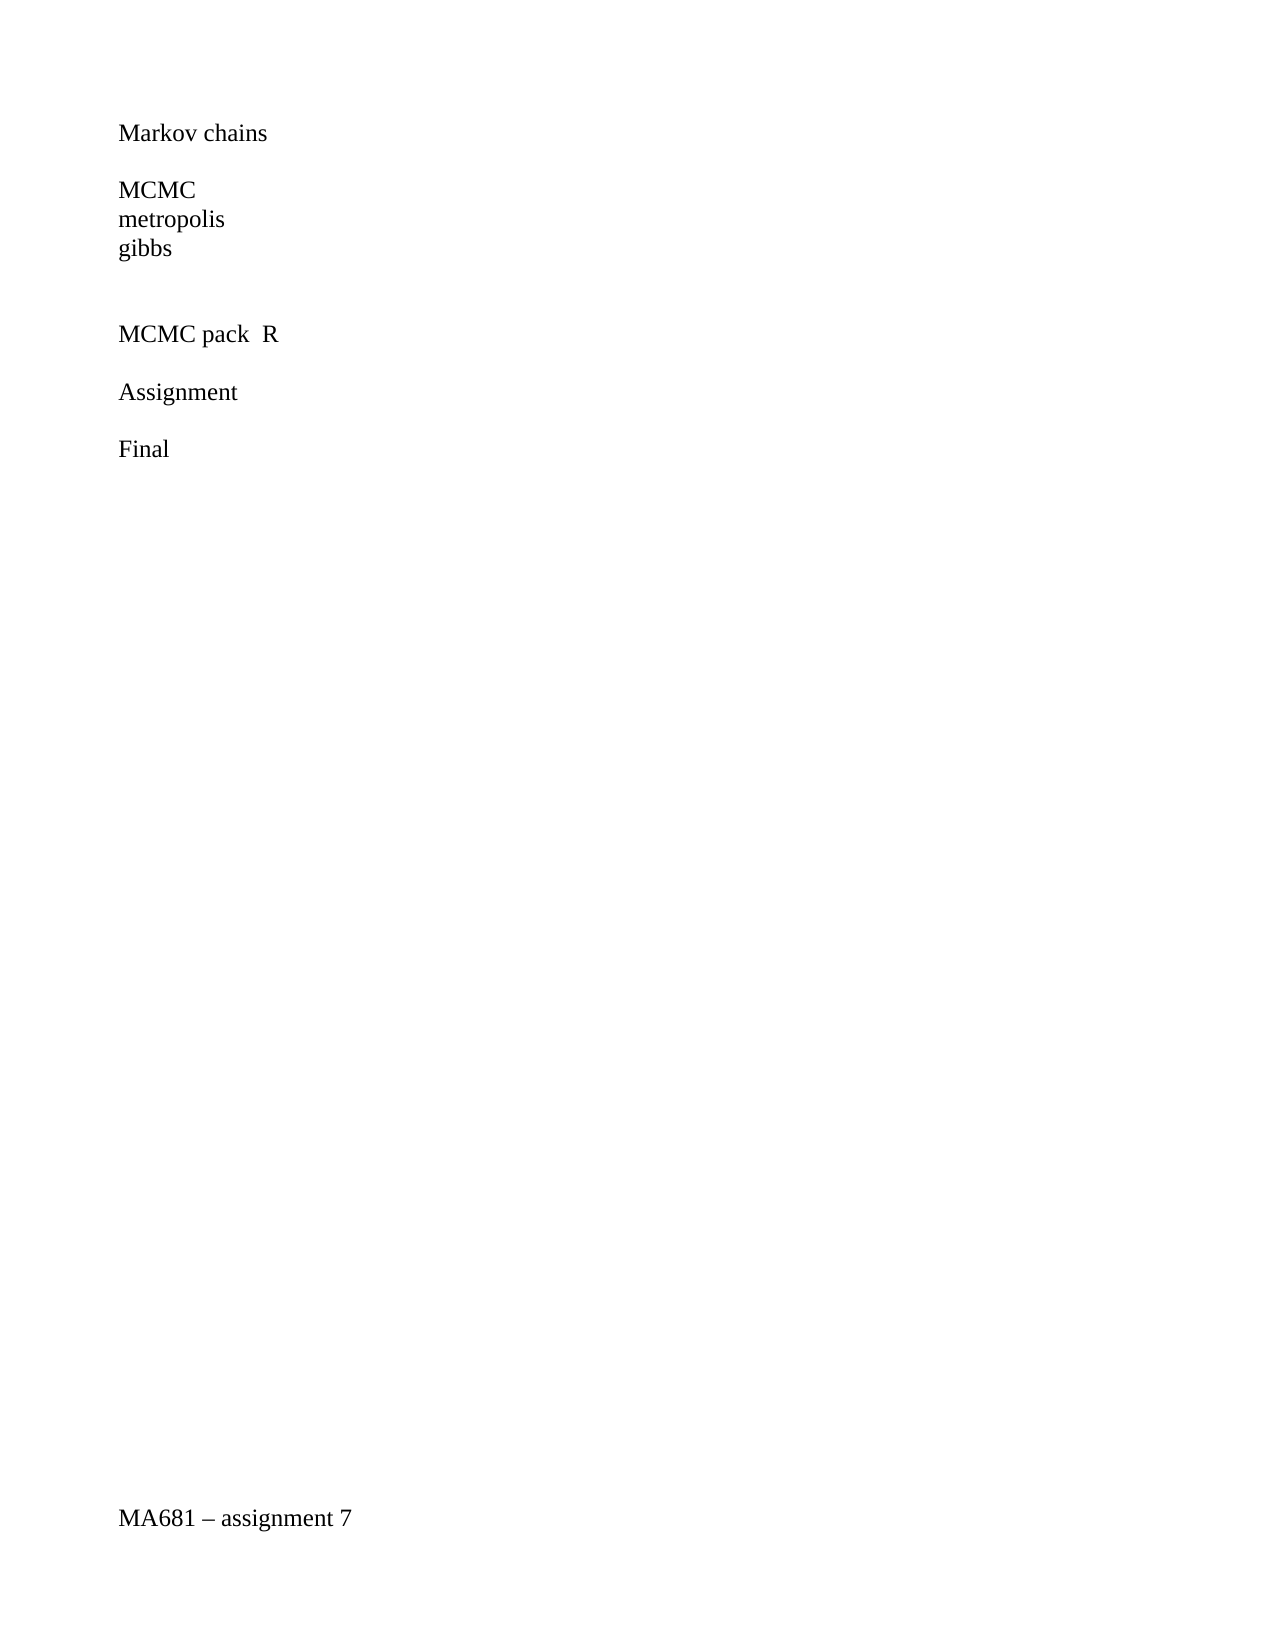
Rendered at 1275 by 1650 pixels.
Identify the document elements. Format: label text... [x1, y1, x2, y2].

text Assignment [118, 377, 1157, 406]
text MCMC pack R [118, 319, 1157, 348]
text gibbs [118, 233, 1157, 262]
text Final [118, 434, 1157, 463]
text MCMC [118, 176, 1157, 204]
text Markov chains [118, 118, 1157, 147]
text metropolis [118, 204, 1157, 233]
